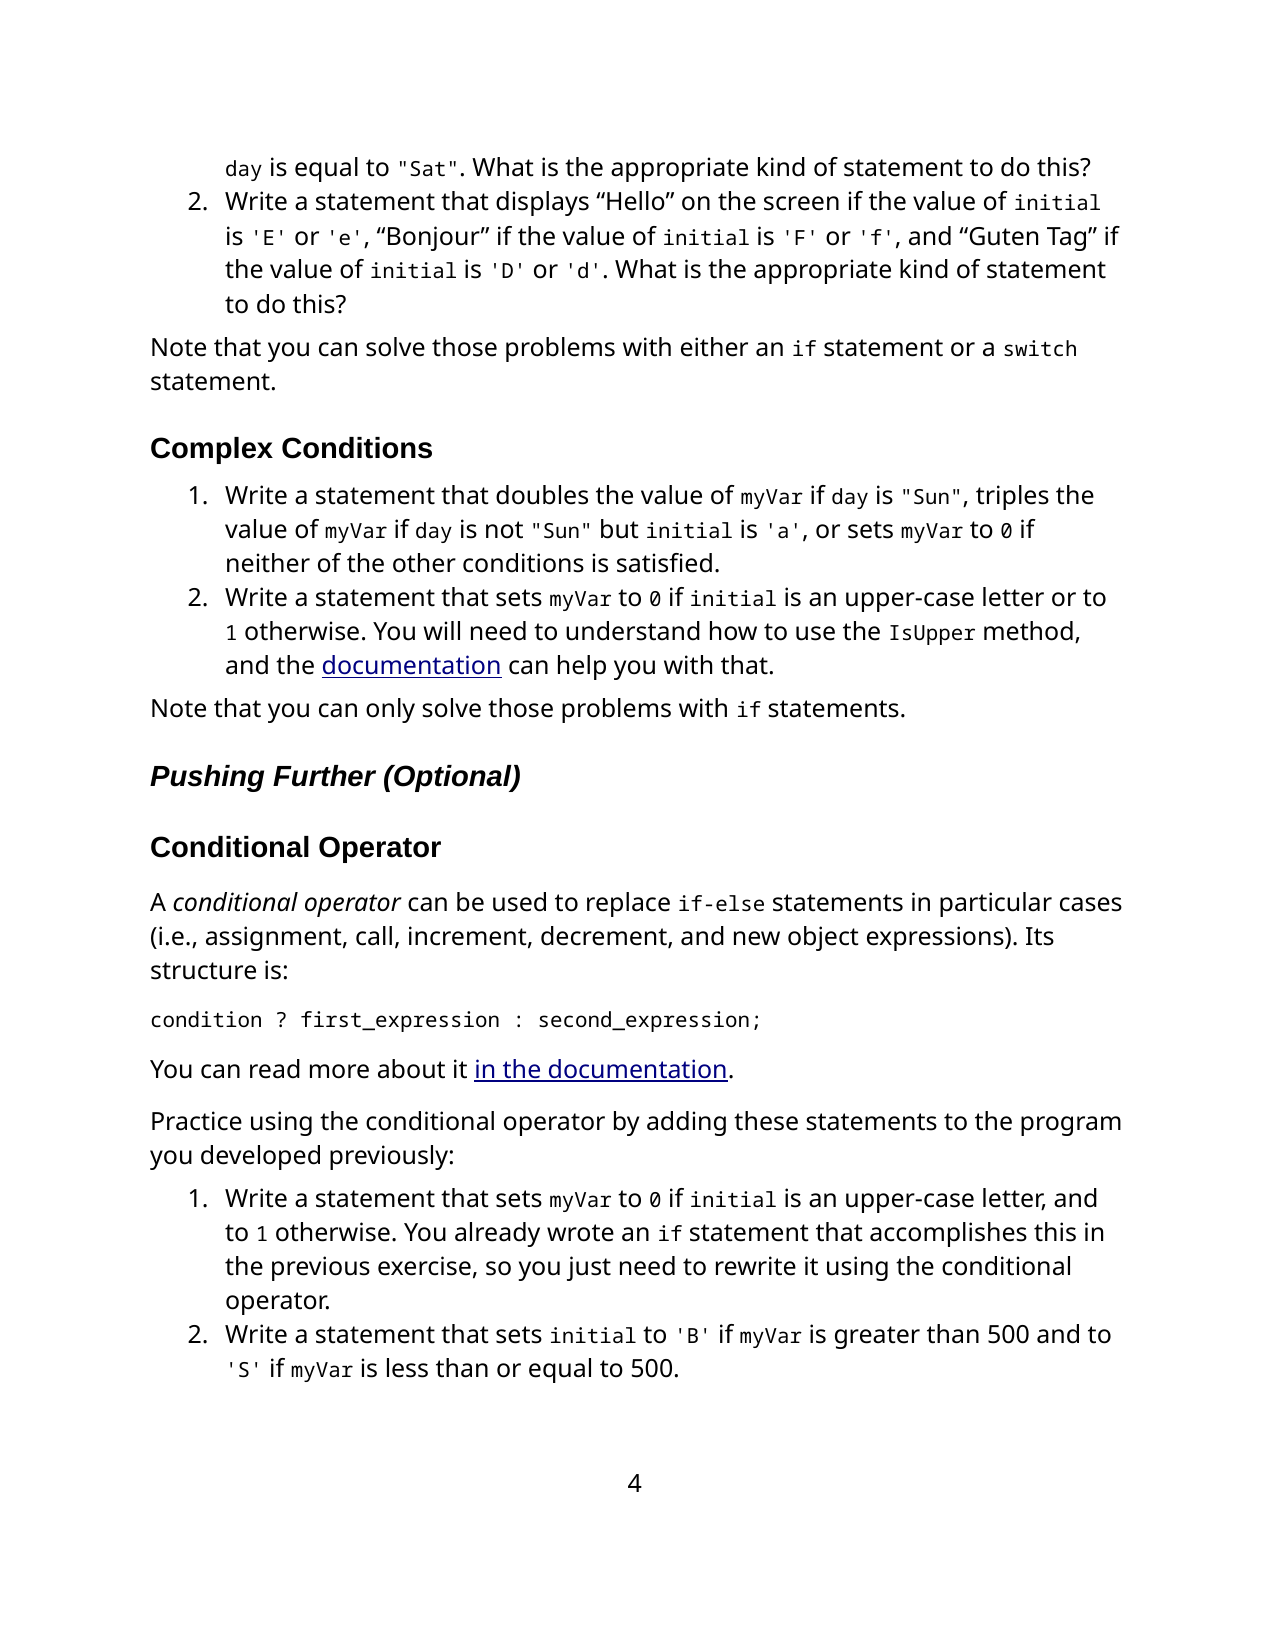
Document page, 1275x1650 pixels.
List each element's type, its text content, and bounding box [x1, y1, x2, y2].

text Practice using the conditional operator by adding these statements to the program you developed previously: [150, 1103, 1125, 1171]
list day is equal to "Sat". What is the appropriate kind of statement to do this? [187, 150, 1125, 184]
text Note that you can solve those problems with either an if statement or a switch statement. [150, 329, 1125, 397]
text Note that you can only solve those problems with if statements. [150, 691, 1125, 725]
list Write a statement that displays “Hello” on the screen if the value of initial is 'E' or 'e', “Bonjour” if the value of initial is 'F' or 'f', and “Guten Tag” if the value of initial is 'D' or 'd'. What is the appropriate kind of statement to do this? [187, 184, 1125, 320]
text A conditional operator can be used to replace if-else statements in particular cases (i.e., assignment, call, increment, decrement, and new object expressions). Its structure is: [150, 885, 1125, 987]
subtitle Conditional Operator [150, 830, 1125, 863]
list Write a statement that sets initial to 'B' if myVar is greater than 500 and to 'S' if myVar is less than or equal to 500. [187, 1317, 1125, 1385]
list Write a statement that sets myVar to 0 if initial is an upper-case letter or to 1 otherwise. You will need to understand how to use the IsUpper method, and the documentation can help you with that. [187, 579, 1125, 682]
subtitle Pushing Further (Optional) [150, 759, 1125, 792]
text condition ? first_expression : second_expression; [150, 1005, 1125, 1033]
list Write a statement that sets myVar to 0 if initial is an upper-case letter, and to 1 otherwise. You already wrote an if statement that accomplishes this in the previous exercise, so you just need to rewrite it using the conditional operator. [187, 1180, 1125, 1317]
subtitle Complex Conditions [150, 431, 1125, 465]
list Write a statement that doubles the value of myVar if day is "Sun", triples the value of myVar if day is not "Sun" but initial is 'a', or sets myVar to 0 if neither of the other conditions is satisfied. [187, 477, 1125, 579]
text You can read more about it in the documentation. [150, 1051, 1125, 1085]
